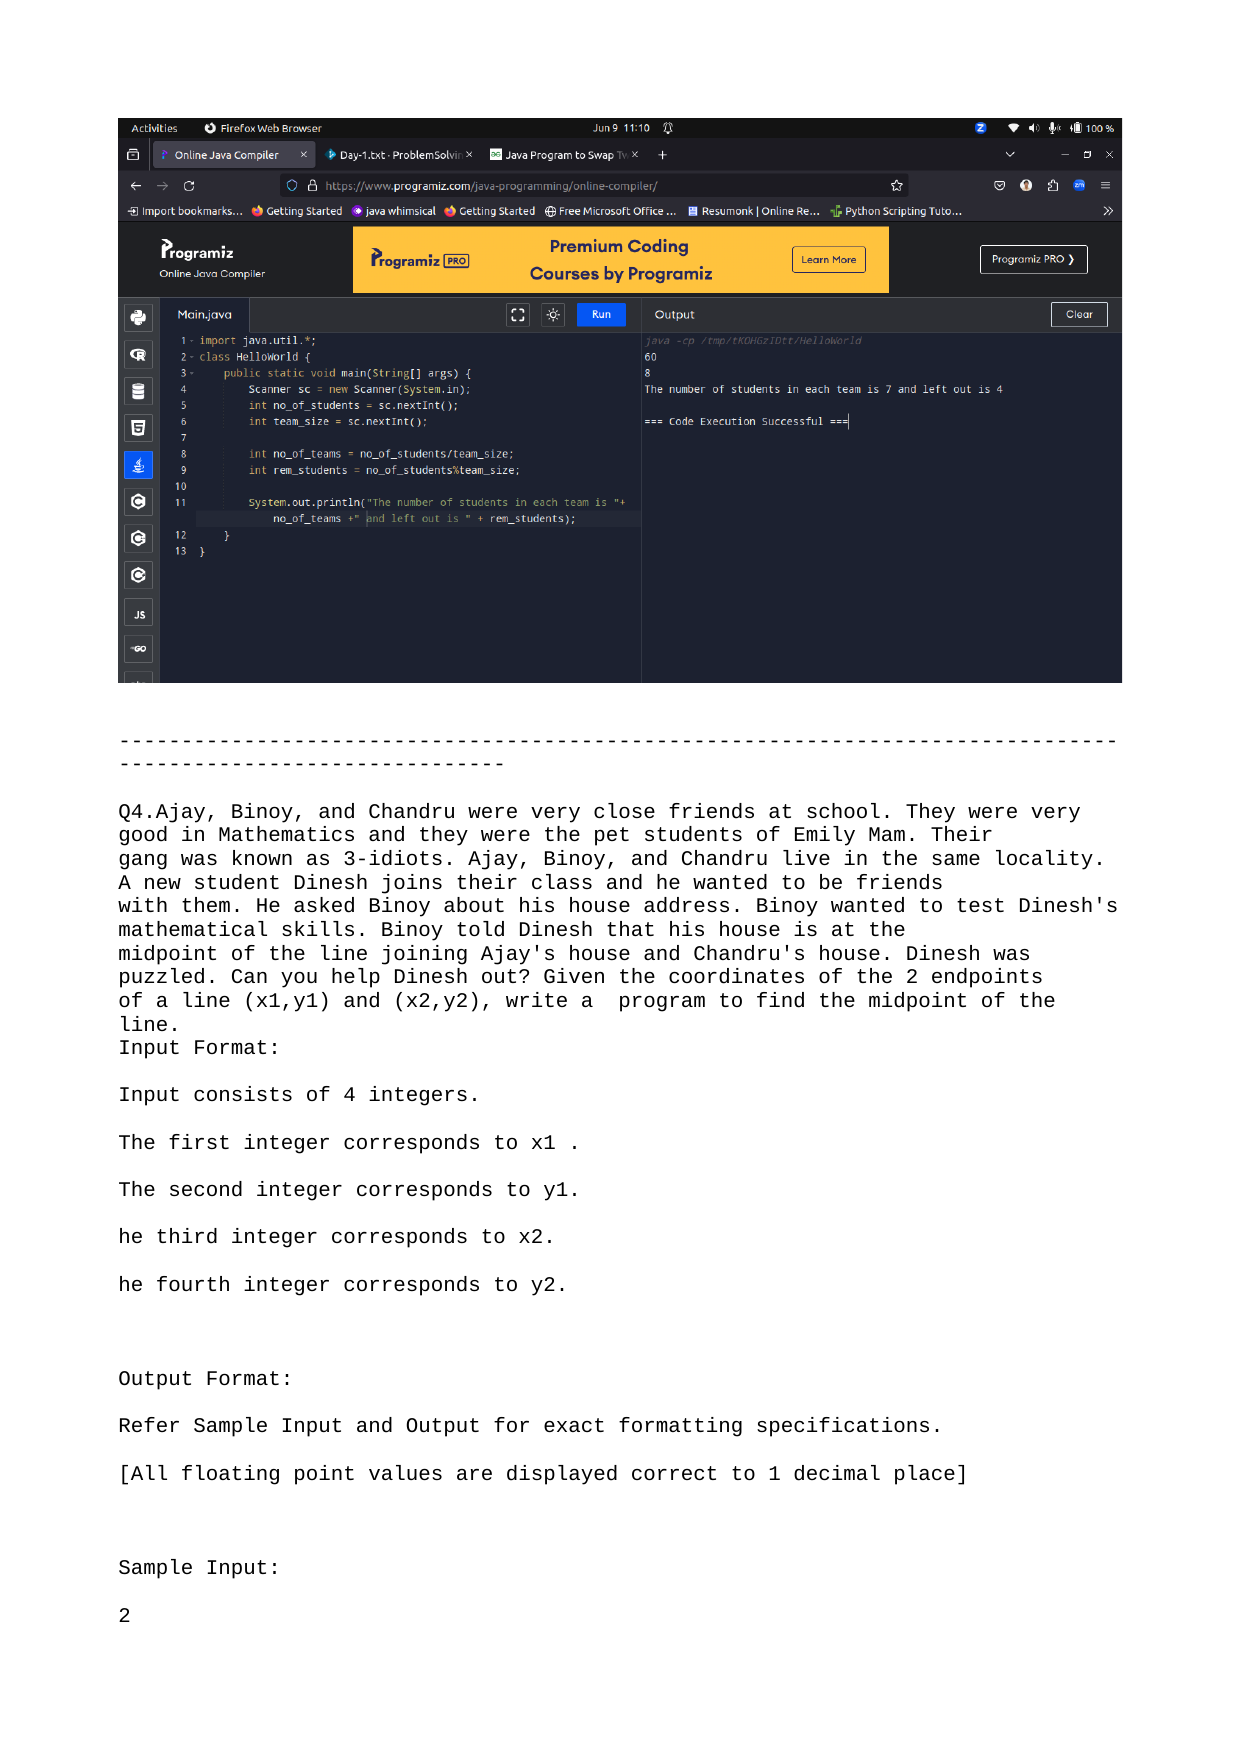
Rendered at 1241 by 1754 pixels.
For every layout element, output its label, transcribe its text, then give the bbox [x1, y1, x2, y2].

text Input consists of 4 integers. [118, 1084, 1122, 1108]
picture [118, 118, 1123, 683]
text 2 [118, 1605, 1122, 1628]
text midpoint of the line joining Ajay's house and Chandru's house. Dinesh was puzzled. Can you help Dinesh out? Given the coordinates of the 2 endpoints [118, 943, 1122, 990]
text gang was known as 3-idiots. Ajay, Binoy, and Chandru live in the same locality. A new student Dinesh joins their class and he wanted to be friends [118, 848, 1122, 895]
text Refer Sample Input and Output for exact formatting specifications. [118, 1416, 1122, 1439]
text [All floating point values are displayed correct to 1 decimal place] [118, 1463, 1122, 1486]
text The first integer corresponds to x1 . [118, 1132, 1122, 1155]
text --------------------------------------------------------------------------------------------------------------- [118, 730, 1122, 777]
text he fourth integer corresponds to y2. [118, 1274, 1122, 1297]
text Output Format: [118, 1368, 1122, 1392]
text Input Format: [118, 1037, 1122, 1061]
text The second integer corresponds to y1. [118, 1179, 1122, 1203]
text Q4.Ajay, Binoy, and Chandru were very close friends at school. They were very good in Mathematics and they were the pet students of Emily Mam. Their [118, 801, 1122, 848]
text of a line (x1,y1) and (x2,y2), write a program to find the midpoint of the line. [118, 990, 1122, 1037]
text he third integer corresponds to x2. [118, 1226, 1122, 1250]
text Sample Input: [118, 1557, 1122, 1581]
text with them. He asked Binoy about his house address. Binoy wanted to test Dinesh's mathematical skills. Binoy told Dinesh that his house is at the [118, 895, 1122, 943]
